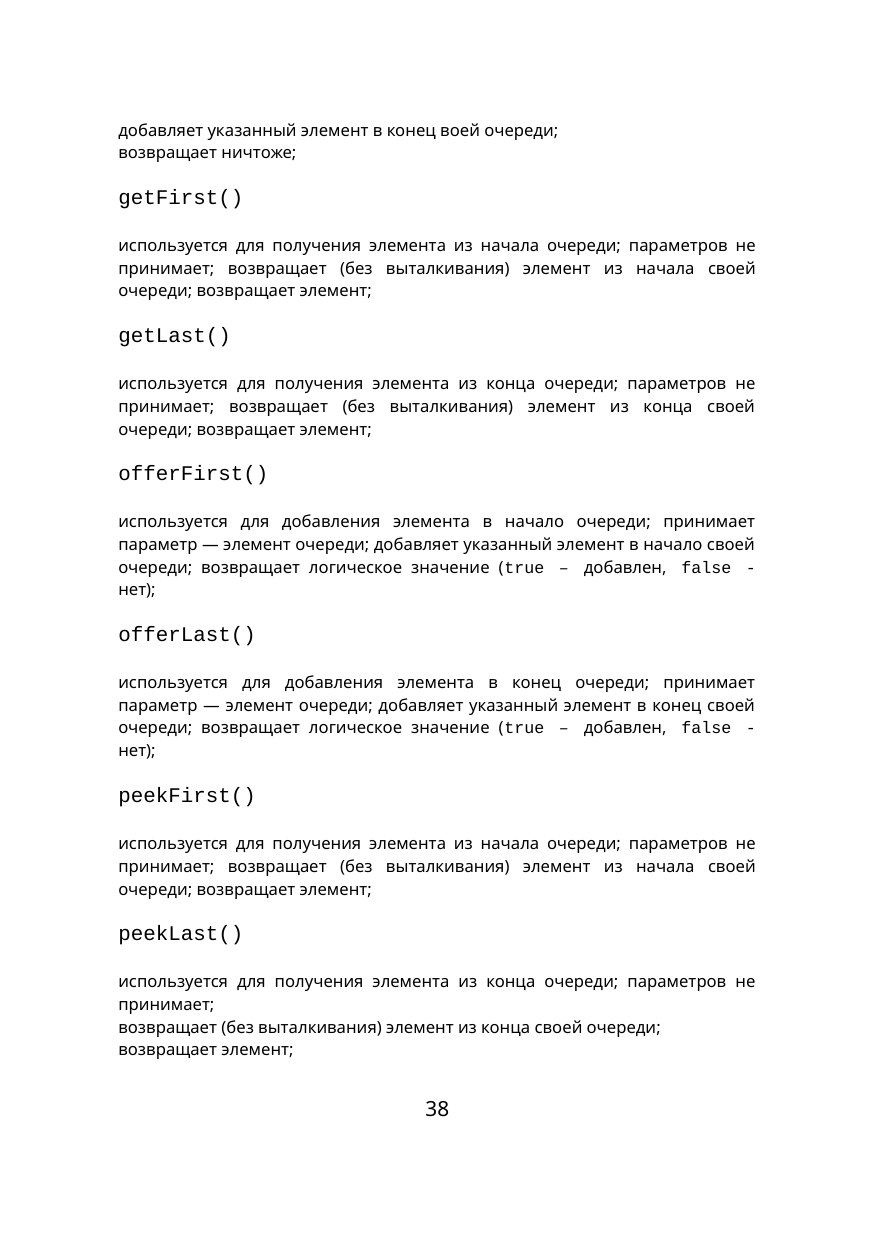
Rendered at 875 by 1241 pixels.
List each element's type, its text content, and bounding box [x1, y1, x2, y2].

text возвращает ничтоже; [118, 141, 756, 163]
text getFirst() [118, 187, 756, 211]
text используется для получения элемента из конца очереди; параметров не принимает; возвращает (без выталкивания) элемент из конца своей очереди; возвращает элемент; [118, 372, 756, 440]
text используется для получения элемента из начала очереди; параметров не принимает; возвращает (без выталкивания) элемент из начала своей очереди; возвращает элемент; [118, 233, 756, 302]
text добавляет указанный элемент в конец воей очереди; [118, 118, 756, 141]
text peekFirst() [118, 785, 756, 809]
text offerLast() [118, 624, 756, 648]
text используется для добавления элемента в конец очереди; принимает параметр — элемент очереди; добавляет указанный элемент в конец своей очереди; возвращает логическое значение (true – добавлен, false - нет); [118, 671, 756, 762]
text peekLast() [118, 923, 756, 947]
text используется для получения элемента из конца очереди; параметров не принимает; [118, 970, 756, 1015]
text используется для получения элемента из начала очереди; параметров не принимает; возвращает (без выталкивания) элемент из начала своей очереди; возвращает элемент; [118, 832, 756, 900]
text getLast() [118, 325, 756, 349]
text возвращает элемент; [118, 1038, 756, 1061]
text возвращает (без выталкивания) элемент из конца своей очереди; [118, 1015, 756, 1038]
text offerFirst() [118, 463, 756, 487]
text используется для добавления элемента в начало очереди; принимает параметр — элемент очереди; добавляет указанный элемент в начало своей очереди; возвращает логическое значение (true – добавлен, false - нет); [118, 510, 756, 601]
